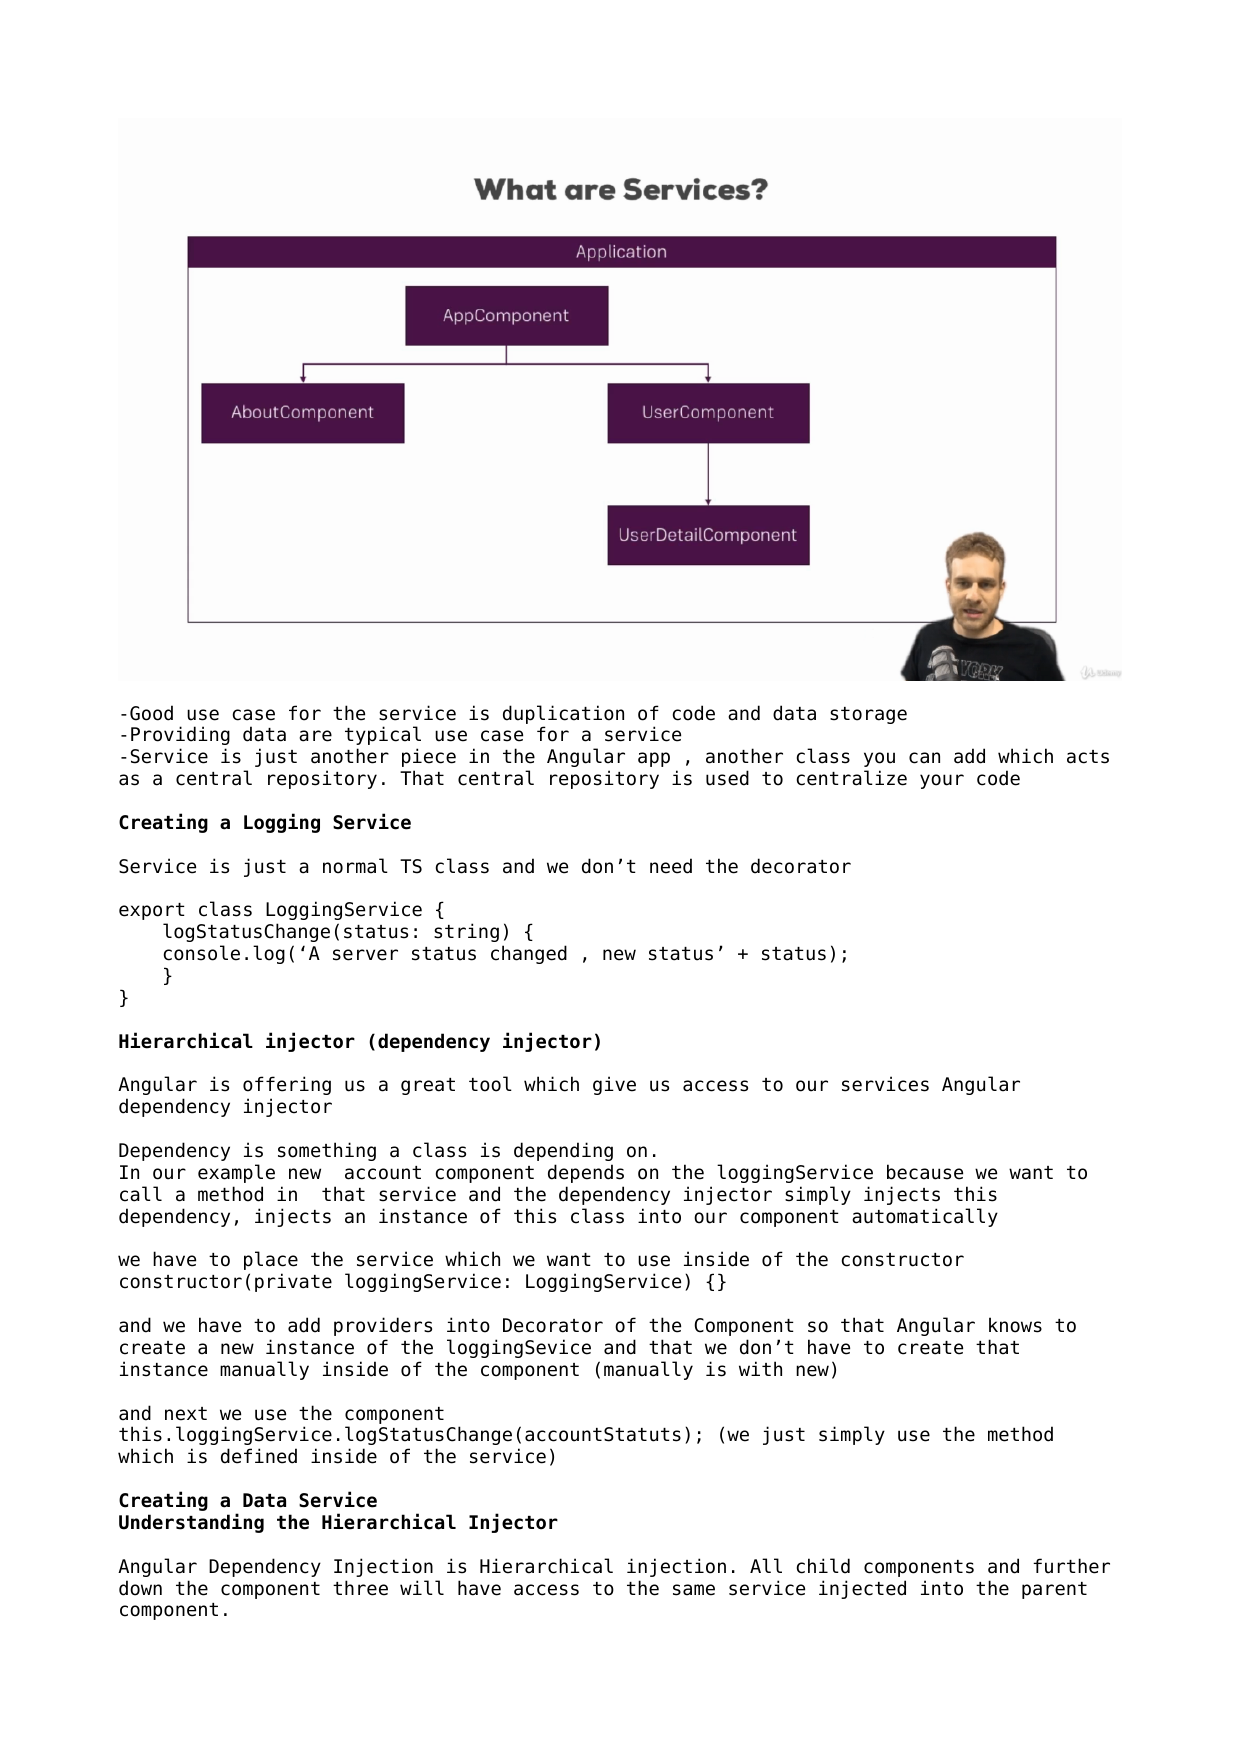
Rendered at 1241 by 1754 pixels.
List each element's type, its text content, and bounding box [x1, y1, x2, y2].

text constructor(private loggingService: LoggingService) {} [118, 1271, 1122, 1293]
text In our example new account component depends on the loggingService because we want to call a method in that service and the dependency injector simply injects this dependency, injects an instance of this class into our component automatically [118, 1162, 1122, 1228]
text } [118, 965, 1122, 987]
text } [118, 987, 1122, 1009]
text Creating a Logging Service [118, 812, 1122, 834]
text Service is just a normal TS class and we don’t need the decorator [118, 856, 1122, 878]
text Understanding the Hierarchical Injector [118, 1512, 1122, 1534]
text console.log(‘A server status changed , new status’ + status); [118, 943, 1122, 965]
text -Good use case for the service is duplication of code and data storage [118, 703, 1122, 724]
text and we have to add providers into Decorator of the Component so that Angular knows to create a new instance of the loggingSevice and that we don’t have to create that instance manually inside of the component (manually is with new) [118, 1315, 1122, 1381]
text Angular is offering us a great tool which give us access to our services Angular dependency injector [118, 1074, 1122, 1118]
text Creating a Data Service [118, 1490, 1122, 1512]
text logStatusChange(status: string) { [118, 921, 1122, 943]
text Hierarchical injector (dependency injector) [118, 1031, 1122, 1053]
picture [118, 118, 1123, 681]
text Dependency is something a class is depending on. [118, 1140, 1122, 1162]
text we have to place the service which we want to use inside of the constructor [118, 1249, 1122, 1271]
text this.loggingService.logStatusChange(accountStatuts); (we just simply use the method which is defined inside of the service) [118, 1424, 1122, 1468]
text Angular Dependency Injection is Hierarchical injection. All child components and further down the component three will have access to the same service injected into the parent component. [118, 1556, 1122, 1621]
text export class LoggingService { [118, 899, 1122, 921]
text -Providing data are typical use case for a service [118, 724, 1122, 746]
text -Service is just another piece in the Angular app , another class you can add which acts as a central repository. That central repository is used to centralize your code [118, 746, 1122, 790]
text and next we use the component [118, 1403, 1122, 1424]
